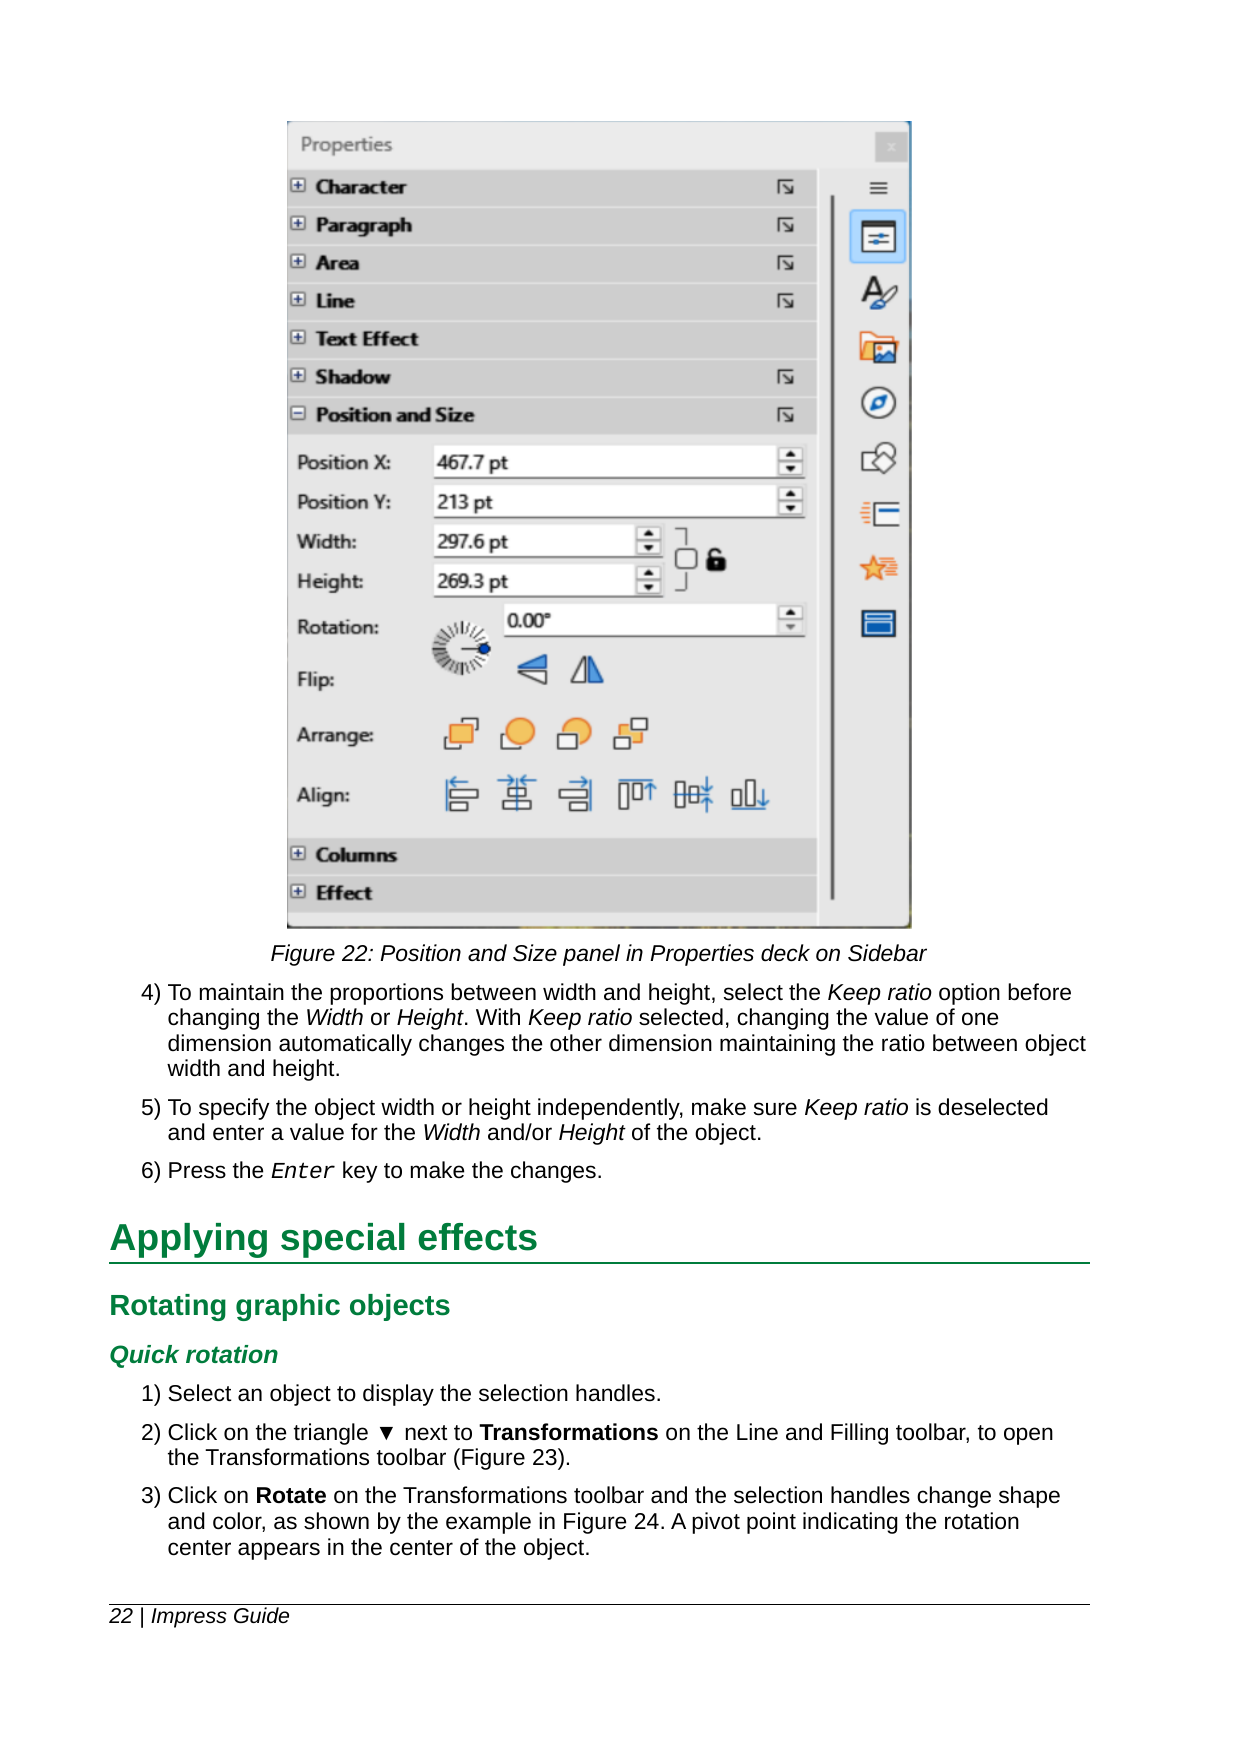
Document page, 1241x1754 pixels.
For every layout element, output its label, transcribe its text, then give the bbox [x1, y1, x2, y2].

list Press the Enter key to make the changes. [153, 1158, 1090, 1186]
subtitle Applying special effects [109, 1217, 1090, 1262]
list To maintain the proportions between width and height, select the Keep ratio option before changing the Width or Height. With Keep ratio selected, changing the value of one dimension automatically changes the other dimension maintaining the ratio between object width and height. [153, 979, 1090, 1082]
text Figure 22: Position and Size panel in Properties deck on Sidebar [243, 941, 956, 967]
list Click on the triangle ▼ next to Transformations on the Line and Filling toolbar, to open the Transformations toolbar (Figure 23). [153, 1419, 1090, 1470]
picture [287, 121, 912, 929]
subtitle Quick rotation [109, 1341, 1090, 1369]
list Select an object to display the selection handles. [153, 1381, 1090, 1407]
subtitle Rotating graphic objects [109, 1289, 1090, 1321]
list To specify the object width or height independently, make sure Keep ratio is deselected and enter a value for the Width and/or Height of the object. [153, 1094, 1090, 1145]
list Click on Rotate on the Transformations toolbar and the selection handles change shape and color, as shown by the example in Figure 24. A pivot point indicating the rotation center appears in the center of the object. [153, 1483, 1090, 1560]
